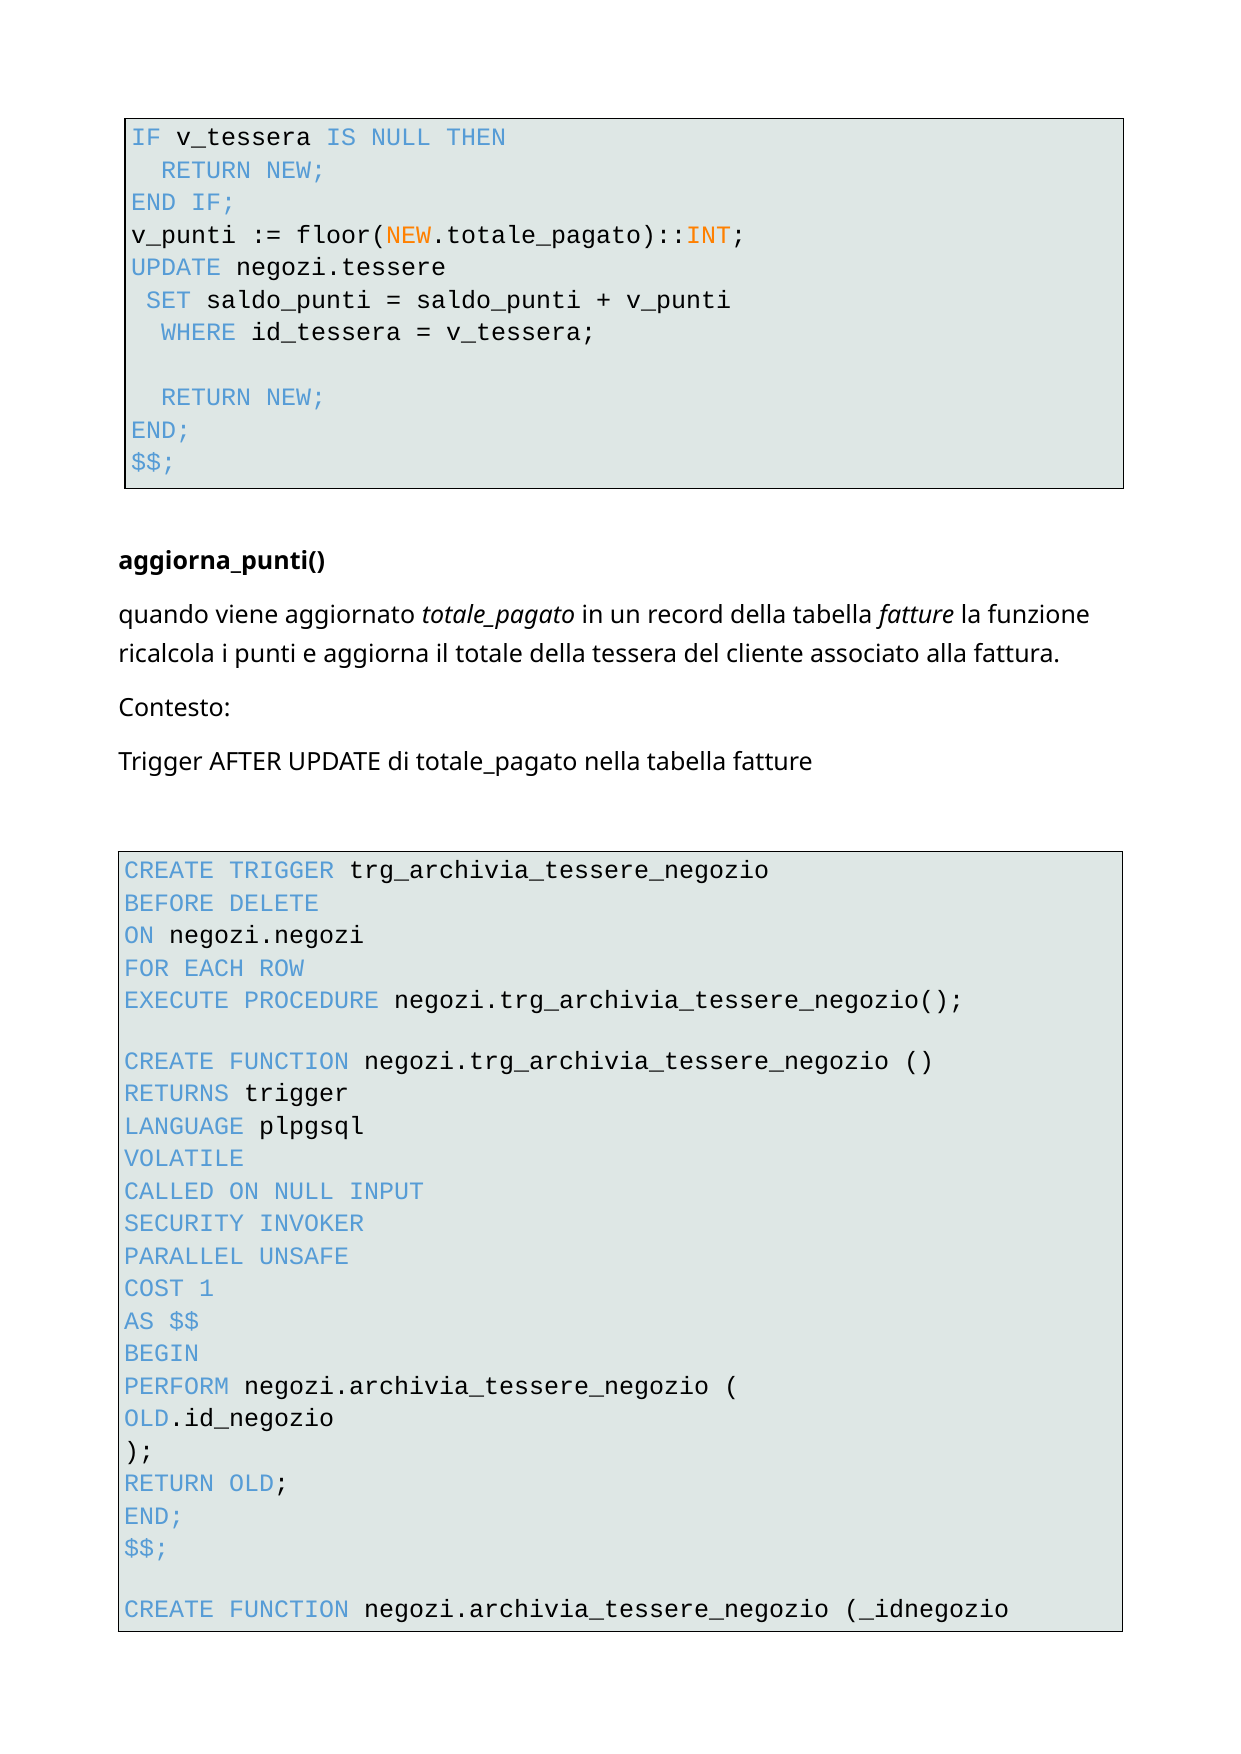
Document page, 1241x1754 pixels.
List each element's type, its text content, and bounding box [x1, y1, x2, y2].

table_header IF v_tessera IS NULL THEN RETURN NEW; END IF; v_punti := floor(NEW.totale_pagato)::INT; UPDATE negozi.tessere SET saldo_punti = saldo_punti + v_punti WHERE id_tessera = v_tessera; RETURN NEW; END; $$; [126, 119, 1123, 488]
text Trigger AFTER UPDATE di totale_pagato nella tabella fatture [118, 743, 1122, 777]
text aggiorna_punti() [118, 543, 1122, 577]
table_header CREATE TRIGGER trg_archivia_tessere_negozio BEFORE DELETE ON negozi.negozi FOR EACH ROW EXECUTE PROCEDURE negozi.trg_archivia_tessere_negozio(); CREATE FUNCTION negozi.trg_archivia_tessere_negozio () RETURNS trigger LANGUAGE plpgsql VOLATILE CALLED ON NULL INPUT SECURITY INVOKER PARALLEL UNSAFE COST 1 AS $$ BEGIN PERFORM negozi.archivia_tessere_negozio ( OLD.id_negozio ); RETURN OLD; END; $$; CREATE FUNCTION negozi.archivia_tessere_negozio (_idnegozio [119, 852, 1122, 1631]
text Contesto: [118, 690, 1122, 724]
text quando viene aggiornato totale_pagato in un record della tabella fatture la funzione ricalcola i punti e aggiorna il totale della tessera del cliente associato alla fattura. [118, 597, 1122, 670]
